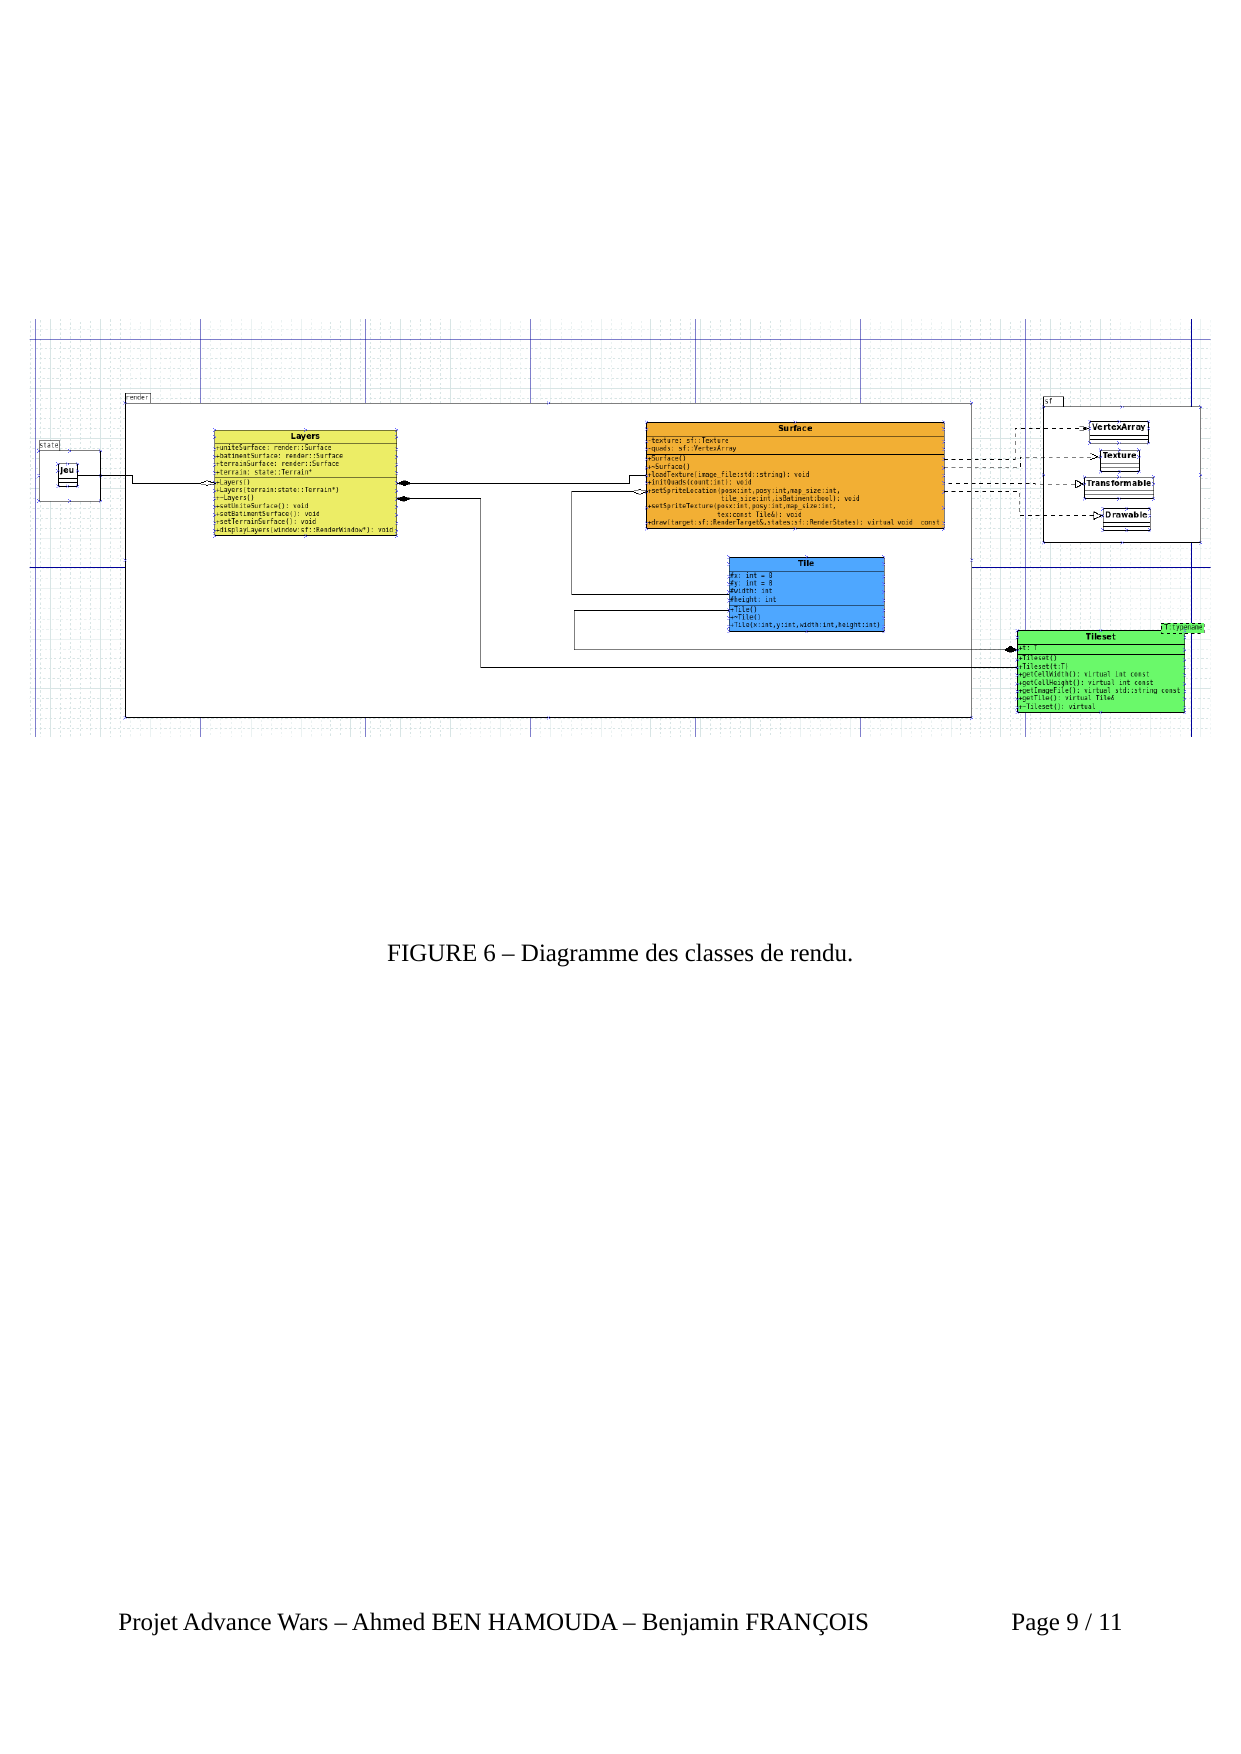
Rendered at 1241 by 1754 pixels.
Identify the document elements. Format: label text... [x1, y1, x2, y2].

text FIGURE 6 – Diagramme des classes de rendu. [118, 938, 1122, 967]
picture [29, 319, 1211, 737]
